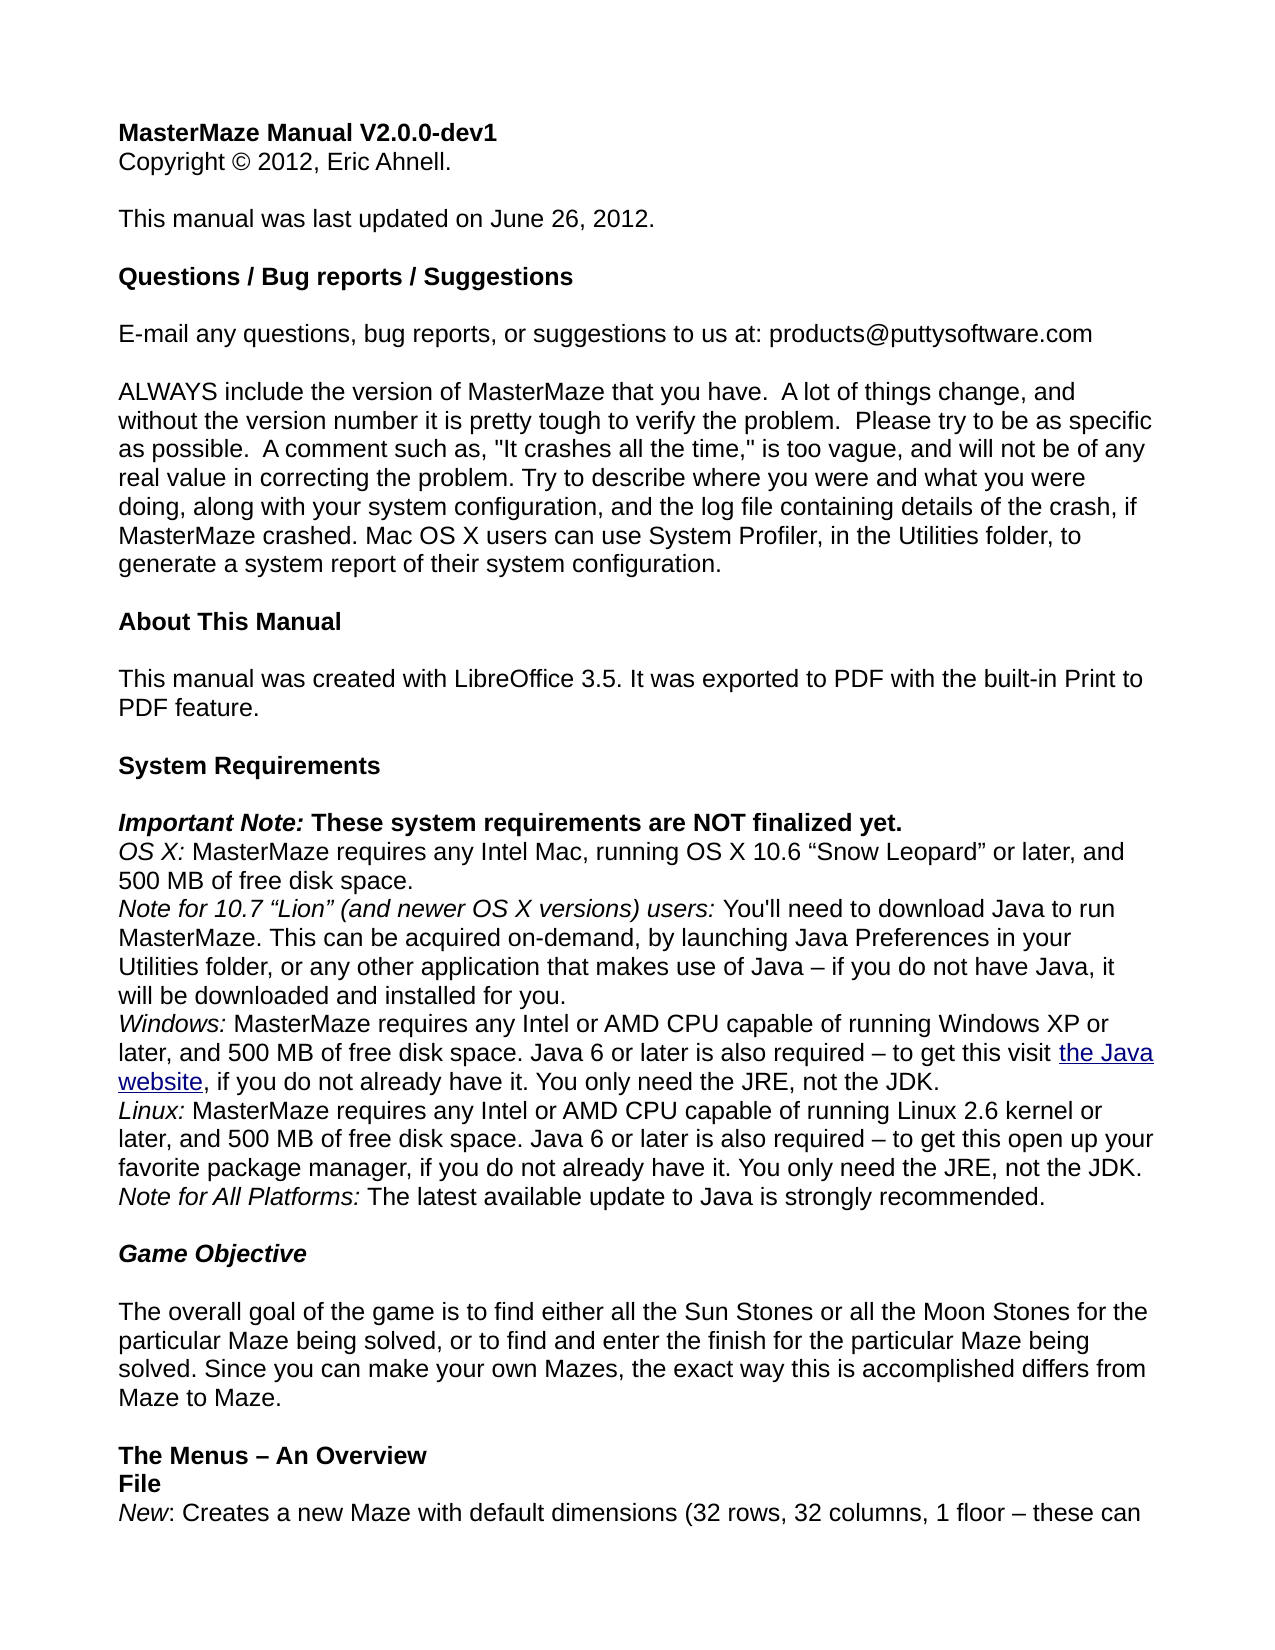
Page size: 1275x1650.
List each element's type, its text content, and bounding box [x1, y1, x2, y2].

text Note for All Platforms: The latest available update to Java is strongly recommended. [118, 1182, 1157, 1211]
text Note for 10.7 “Lion” (and newer OS X versions) users: You'll need to download Java to run MasterMaze. This can be acquired on-demand, by launching Java Preferences in your Utilities folder, or any other application that makes use of Java – if you do not have Java, it will be downloaded and installed for you. [118, 894, 1157, 1009]
text File [118, 1469, 1157, 1498]
text Important Note: These system requirements are NOT finalized yet. [118, 808, 1157, 837]
text Copyright © 2012, Eric Ahnell. [118, 147, 1157, 176]
text MasterMaze Manual V2.0.0-dev1 [118, 118, 1157, 147]
text System Requirements [118, 751, 1157, 779]
text New: Creates a new Maze with default dimensions (32 rows, 32 columns, 1 floor – these can [118, 1498, 1157, 1527]
text ALWAYS include the version of MasterMaze that you have. A lot of things change, and without the version number it is pretty tough to verify the problem. Please try to be as specific as possible. A comment such as, "It crashes all the time," is too vague, and will not be of any real value in correcting the problem. Try to describe where you were and what you were doing, along with your system configuration, and the log file containing details of the crash, if MasterMaze crashed. Mac OS X users can use System Profiler, in the Utilities folder, to generate a system report of their system configuration. [118, 377, 1157, 578]
text Questions / Bug reports / Suggestions [118, 262, 1157, 291]
text E-mail any questions, bug reports, or suggestions to us at: products@puttysoftware.com [118, 319, 1157, 348]
text Windows: MasterMaze requires any Intel or AMD CPU capable of running Windows XP or later, and 500 MB of free disk space. Java 6 or later is also required – to get this visit the Java website, if you do not already have it. You only need the JRE, not the JDK. [118, 1009, 1157, 1096]
text About This Manual [118, 607, 1157, 636]
text The Menus – An Overview [118, 1441, 1157, 1469]
text OS X: MasterMaze requires any Intel Mac, running OS X 10.6 “Snow Leopard” or later, and 500 MB of free disk space. [118, 837, 1157, 894]
text Game Objective [118, 1239, 1157, 1268]
text The overall goal of the game is to find either all the Sun Stones or all the Moon Stones for the particular Maze being solved, or to find and enter the finish for the particular Maze being solved. Since you can make your own Mazes, the exact way this is accomplished differs from Maze to Maze. [118, 1297, 1157, 1412]
text This manual was created with LibreOffice 3.5. It was exported to PDF with the built-in Print to PDF feature. [118, 664, 1157, 722]
text This manual was last updated on June 26, 2012. [118, 204, 1157, 233]
text Linux: MasterMaze requires any Intel or AMD CPU capable of running Linux 2.6 kernel or later, and 500 MB of free disk space. Java 6 or later is also required – to get this open up your favorite package manager, if you do not already have it. You only need the JRE, not the JDK. [118, 1096, 1157, 1182]
